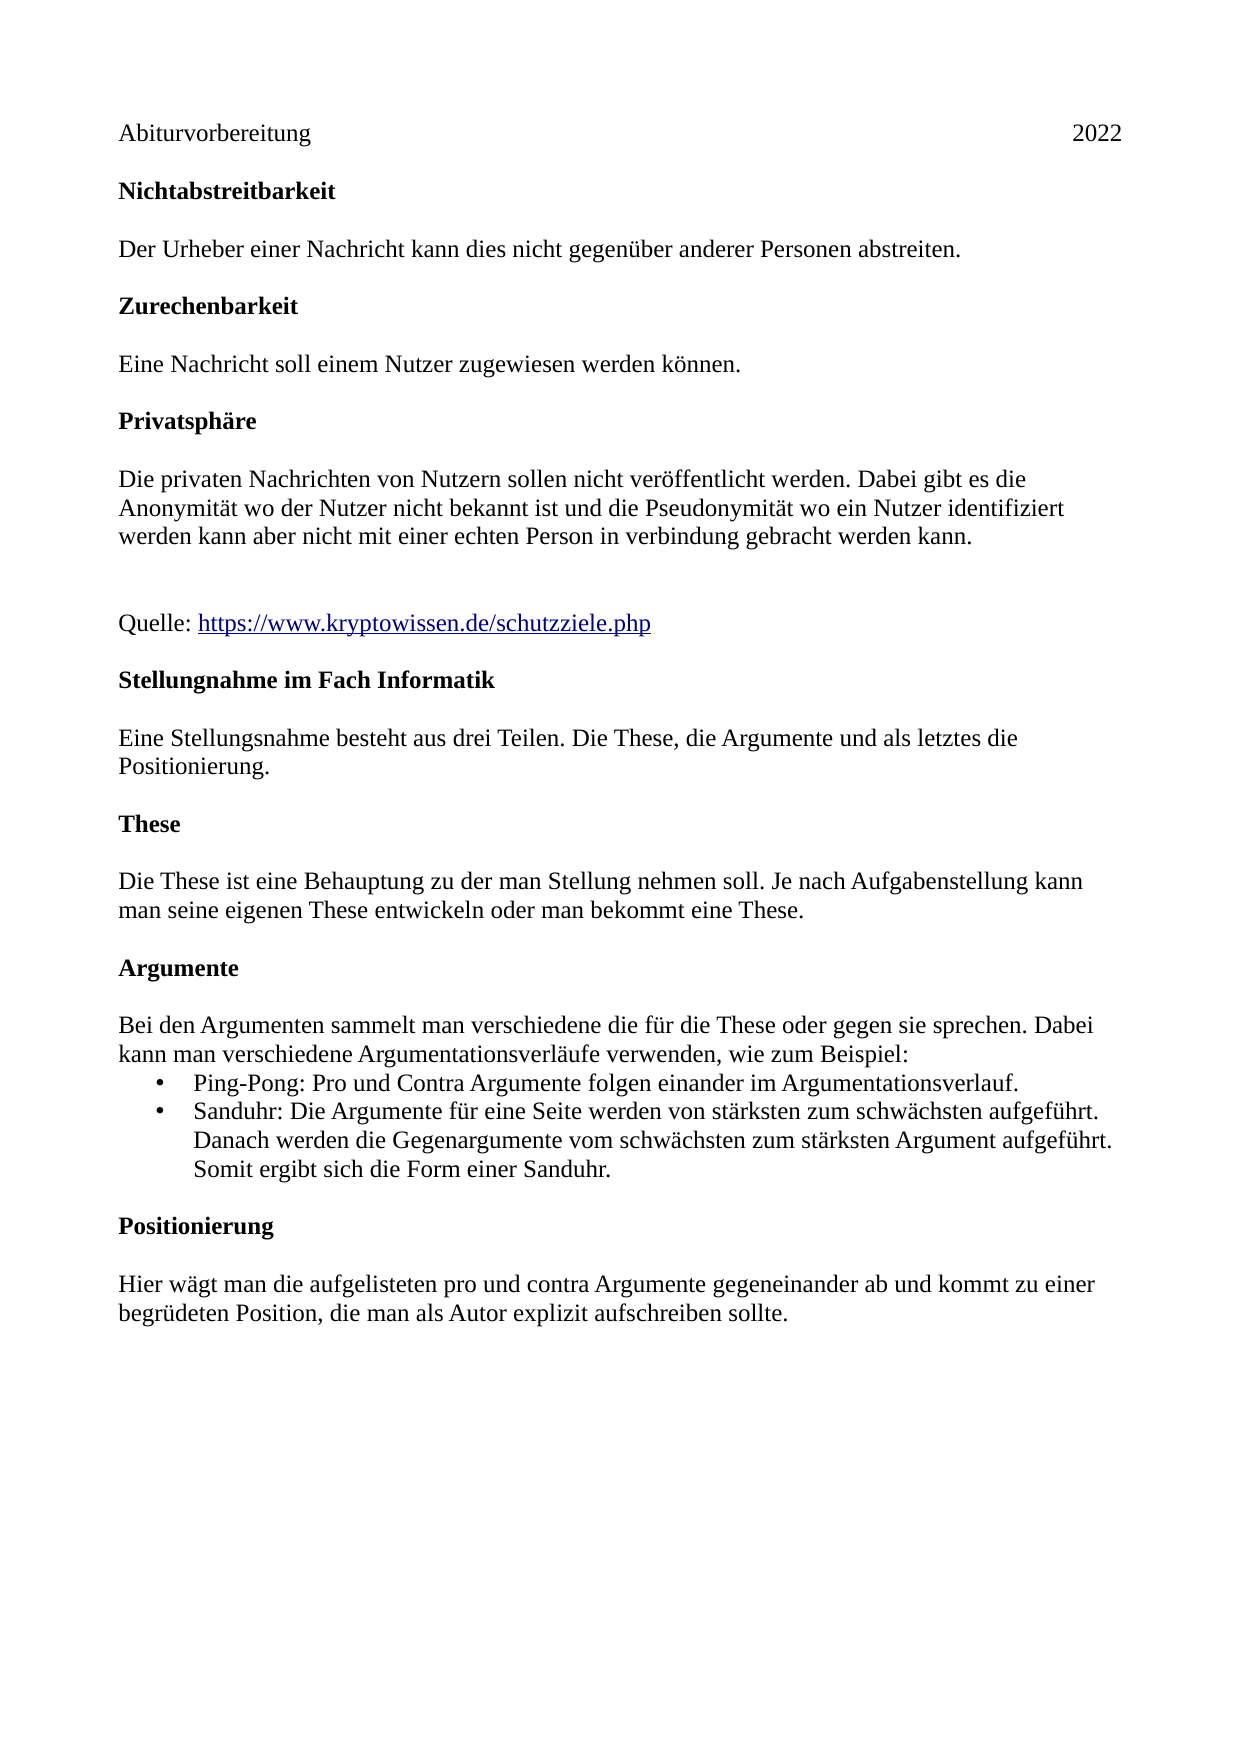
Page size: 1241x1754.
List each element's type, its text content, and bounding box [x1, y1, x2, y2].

text Die These ist eine Behauptung zu der man Stellung nehmen soll. Je nach Aufgabenstellung kann man seine eigenen These entwickeln oder man bekommt eine These. [118, 866, 1122, 924]
text Der Urheber einer Nachricht kann dies nicht gegenüber anderer Personen abstreiten. [118, 234, 1122, 263]
list Sanduhr: Die Argumente für eine Seite werden von stärksten zum schwächsten aufgeführt. Danach werden die Gegenargumente vom schwächsten zum stärksten Argument aufgeführt. Somit ergibt sich die Form einer Sanduhr. [156, 1096, 1122, 1183]
text Hier wägt man die aufgelisteten pro und contra Argumente gegeneinander ab und kommt zu einer begrüdeten Position, die man als Autor explizit aufschreiben sollte. [118, 1269, 1122, 1326]
text Argumente [118, 953, 1122, 981]
text Eine Stellungsnahme besteht aus drei Teilen. Die These, die Argumente und als letztes die Positionierung. [118, 723, 1122, 780]
text Die privaten Nachrichten von Nutzern sollen nicht veröffentlicht werden. Dabei gibt es die Anonymität wo der Nutzer nicht bekannt ist und die Pseudonymität wo ein Nutzer identifiziert werden kann aber nicht mit einer echten Person in verbindung gebracht werden kann. [118, 464, 1122, 550]
text Stellungnahme im Fach Informatik [118, 665, 1122, 694]
text Bei den Argumenten sammelt man verschiedene die für die These oder gegen sie sprechen. Dabei kann man verschiedene Argumentationsverläufe verwenden, wie zum Beispiel: [118, 1010, 1122, 1068]
text Privatsphäre [118, 406, 1122, 435]
text Zurechenbarkeit [118, 291, 1122, 320]
text Eine Nachricht soll einem Nutzer zugewiesen werden können. [118, 349, 1122, 378]
text Positionierung [118, 1211, 1122, 1240]
text Nichtabstreitbarkeit [118, 176, 1122, 205]
text These [118, 809, 1122, 838]
list Ping-Pong: Pro und Contra Argumente folgen einander im Argumentationsverlauf. [156, 1068, 1122, 1096]
text Quelle: https://www.kryptowissen.de/schutzziele.php [118, 608, 1122, 636]
